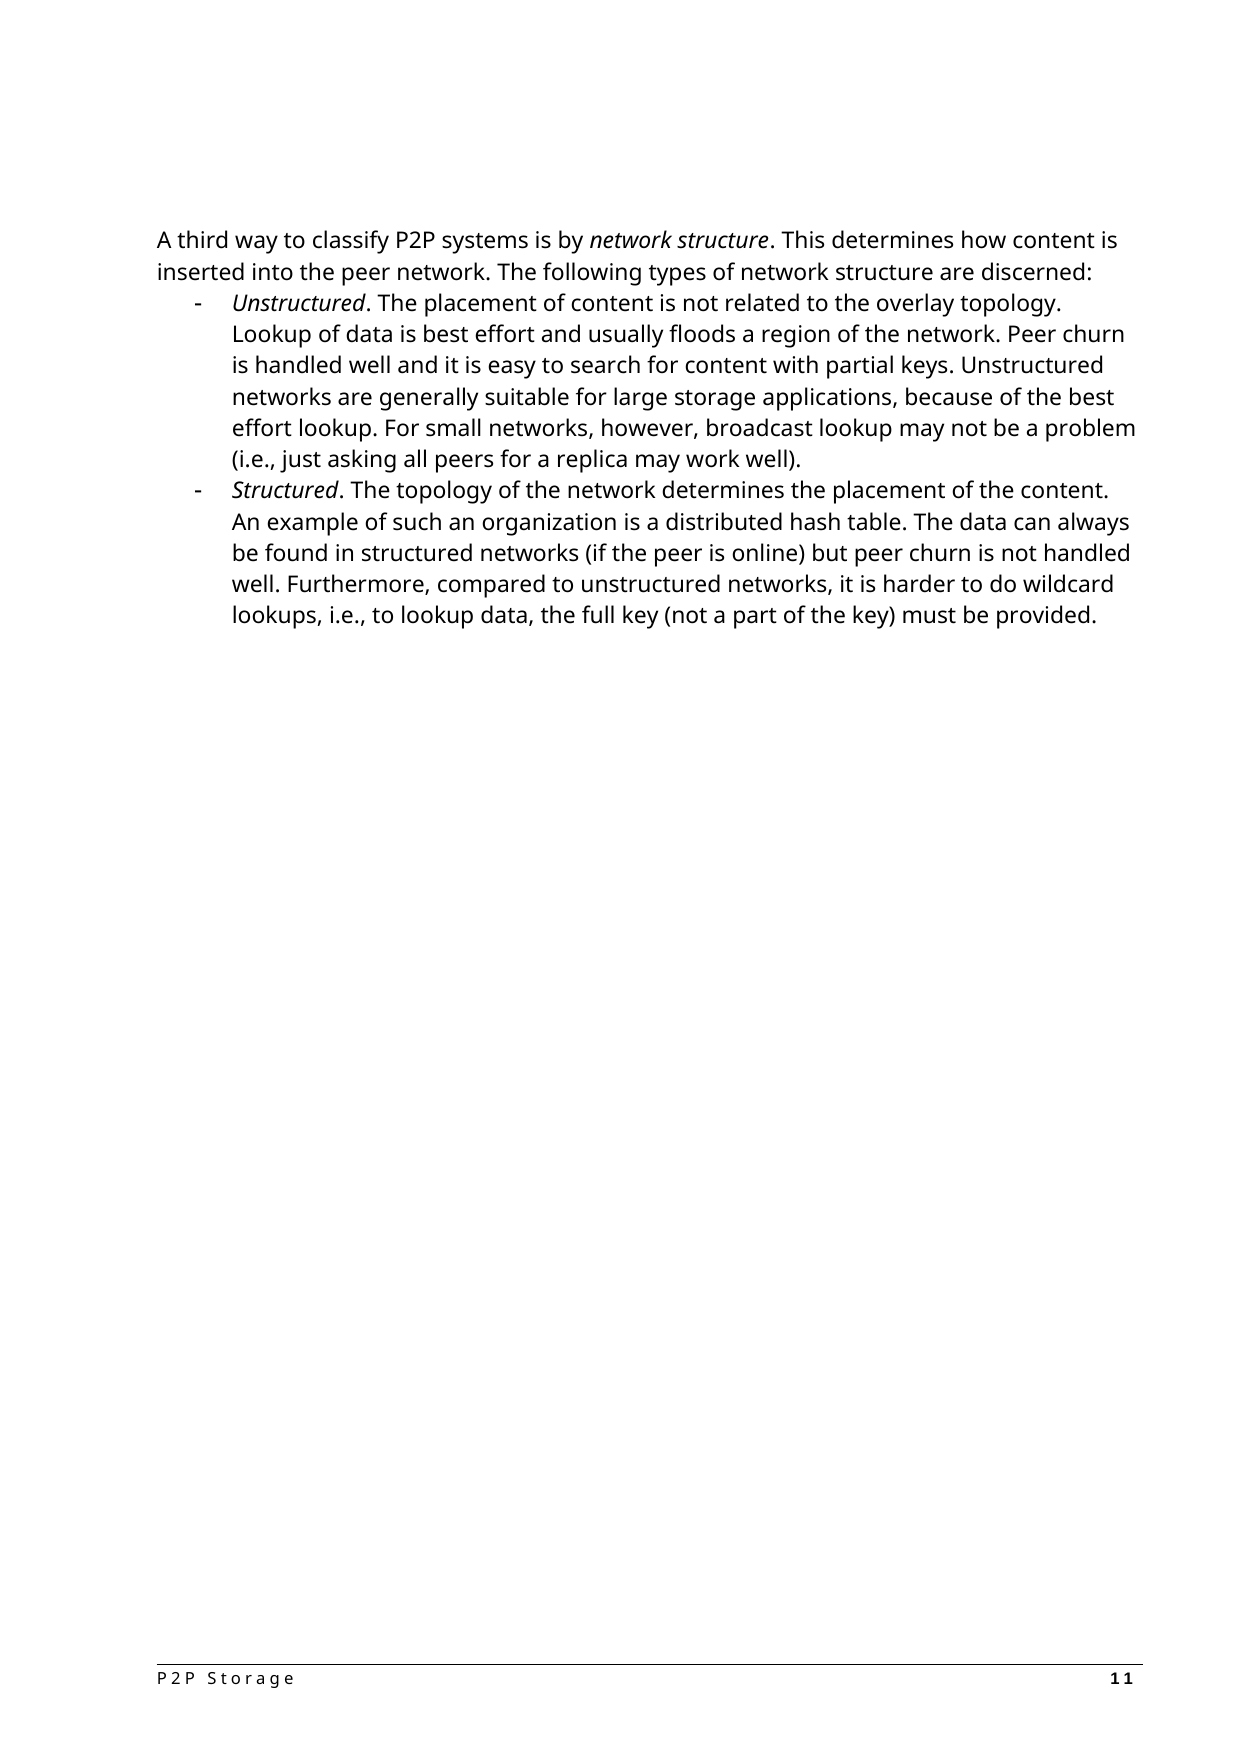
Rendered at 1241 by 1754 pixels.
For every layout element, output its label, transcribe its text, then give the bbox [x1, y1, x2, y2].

text A third way to classify P2P systems is by network structure. This determines how content is inserted into the peer network. The following types of network structure are discerned: [157, 224, 1143, 287]
list Unstructured. The placement of content is not related to the overlay topology. Lookup of data is best effort and usually floods a region of the network. Peer churn is handled well and it is easy to search for content with partial keys. Unstructured networks are generally suitable for large storage applications, because of the best effort lookup. For small networks, however, broadcast lookup may not be a problem (i.e., just asking all peers for a replica may work well). [194, 287, 1143, 474]
list Structured. The topology of the network determines the placement of the content. An example of such an organization is a distributed hash table. The data can always be found in structured networks (if the peer is online) but peer churn is not handled well. Furthermore, compared to unstructured networks, it is harder to do wildcard lookups, i.e., to lookup data, the full key (not a part of the key) must be provided. [194, 474, 1143, 631]
